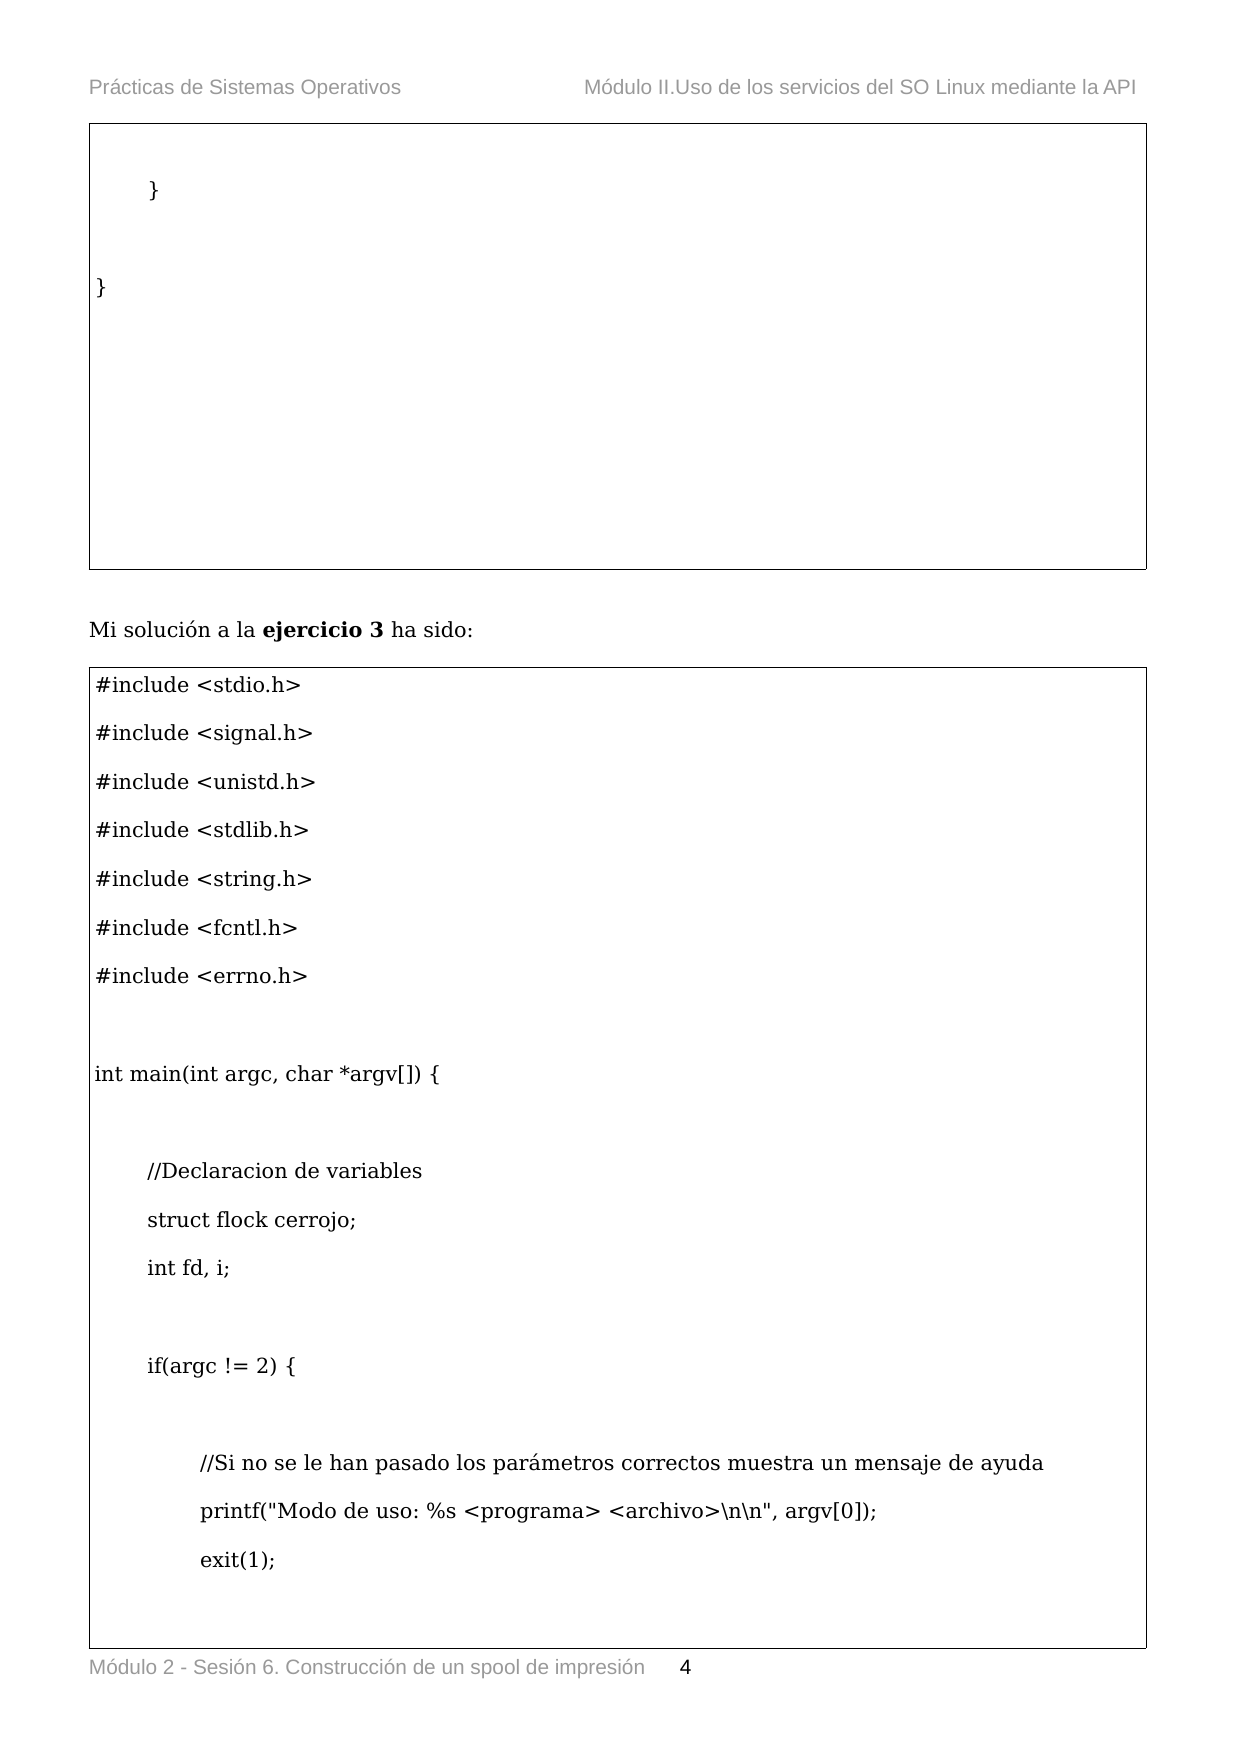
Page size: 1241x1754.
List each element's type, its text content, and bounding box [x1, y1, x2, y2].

table_header } } [90, 124, 1146, 569]
text Mi solución a la ejercicio 3 ha sido: [89, 618, 1146, 642]
table_header #include <stdio.h> #include <signal.h> #include <unistd.h> #include <stdlib.h> #include <string.h> #include <fcntl.h> #include <errno.h> int main(int argc, char *argv[]) { //Declaracion de variables struct flock cerrojo; int fd, i; if(argc != 2) { //Si no se le han pasado los parámetros correctos muestra un mensaje de ayuda printf("Modo de uso: %s <programa> <archivo>\n\n", argv[0]); exit(1); [90, 668, 1146, 1648]
